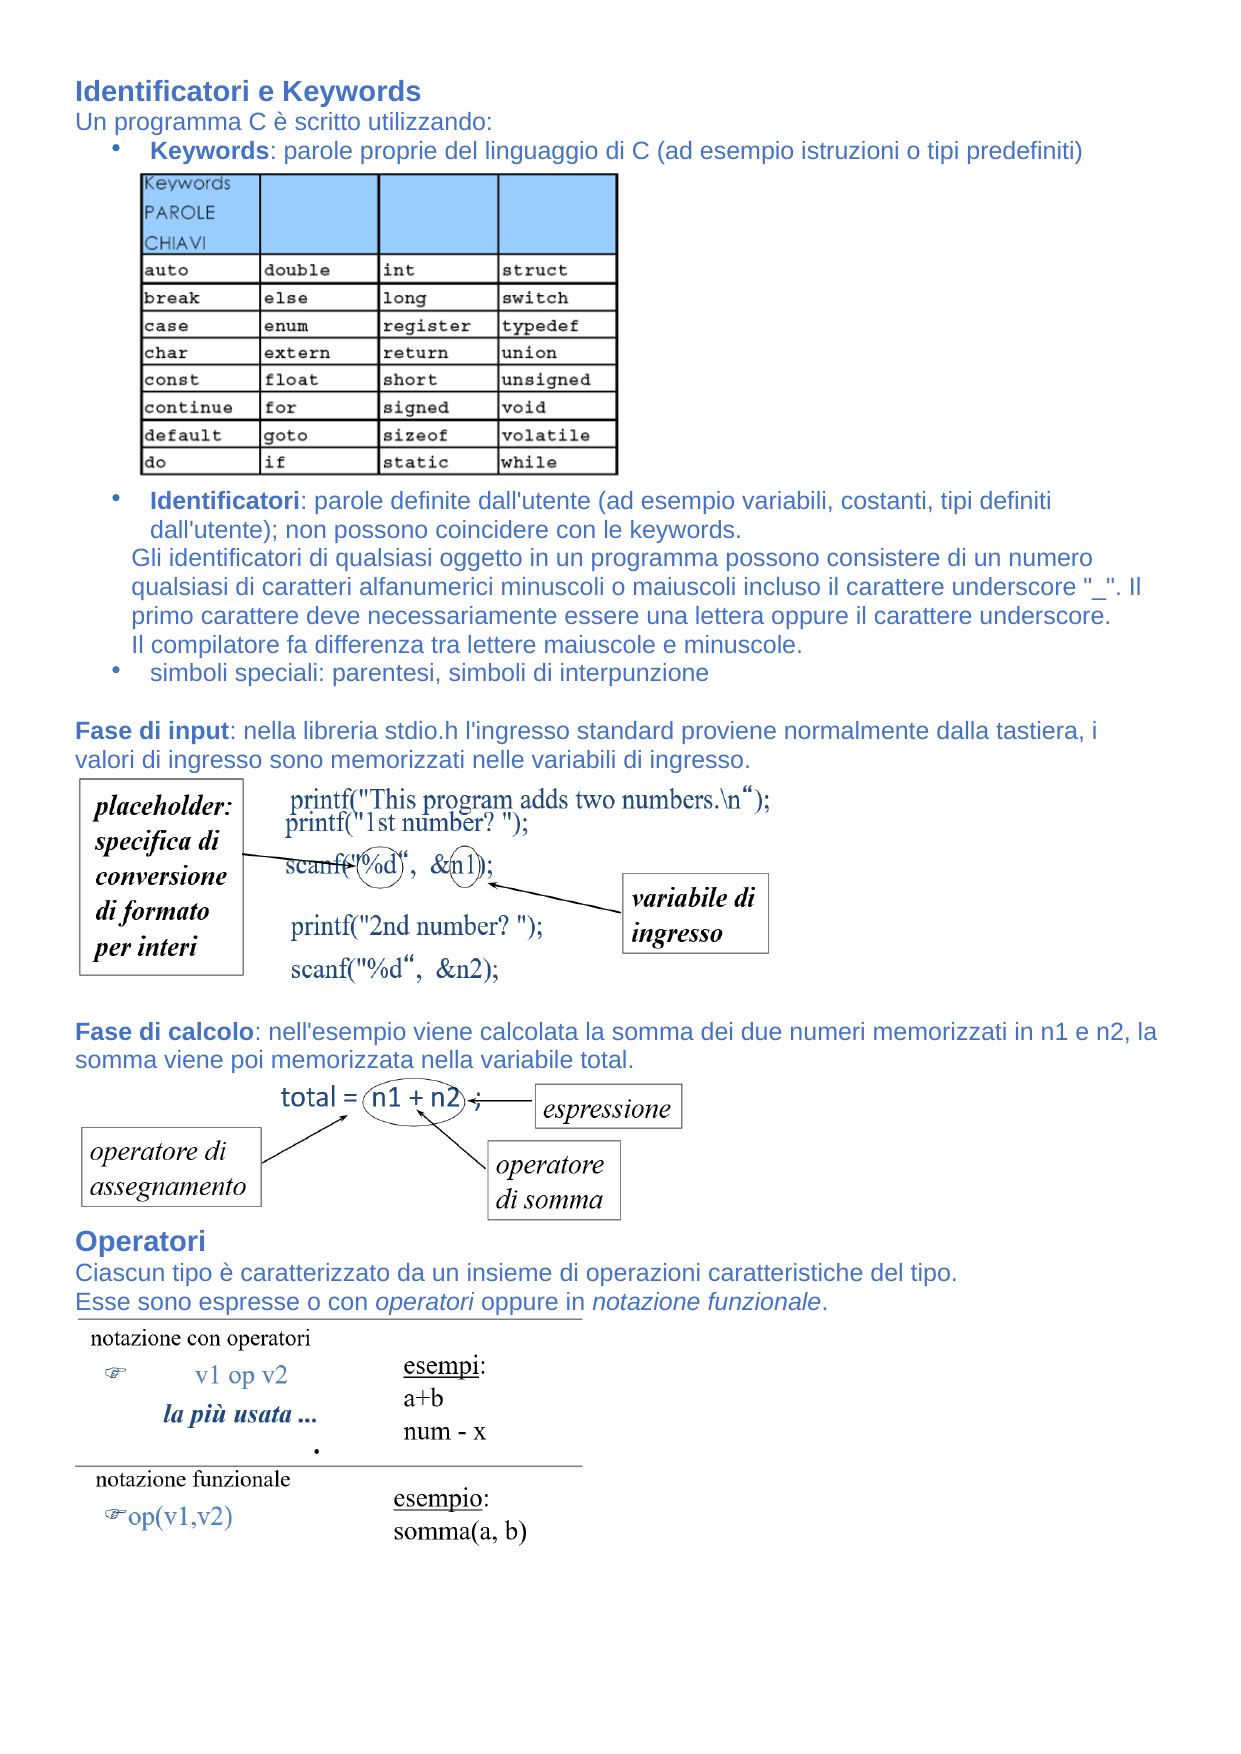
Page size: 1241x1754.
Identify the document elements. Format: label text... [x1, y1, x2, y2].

text Ciascun tipo è caratterizzato da un insieme di operazioni caratteristiche del tipo. [75, 1258, 1165, 1287]
list Identificatori: parole definite dall'utente (ad esempio variabili, costanti, tipi definiti dall'utente); non possono coincidere con le keywords. [112, 486, 1165, 543]
list Keywords: parole proprie del linguaggio di C (ad esempio istruzioni o tipi predefiniti) [112, 136, 1165, 165]
text Il compilatore fa differenza tra lettere maiuscole e minuscole. [131, 629, 1165, 658]
list simboli speciali: parentesi, simboli di interpunzione [112, 658, 1165, 687]
text Identificatori e Keywords [75, 74, 1165, 107]
text Operatori [75, 1224, 1165, 1258]
text Esse sono espresse o con operatori oppure in notazione funzionale. [75, 1287, 1165, 1315]
text Un programma C è scritto utilizzando: [75, 107, 1165, 136]
text Gli identificatori di qualsiasi oggetto in un programma possono consistere di un numero qualsiasi di caratteri alfanumerici minuscoli o maiuscoli incluso il carattere underscore "_". Il primo carattere deve necessariamente essere una lettera oppure il carattere underscore. [131, 543, 1165, 629]
text Fase di input: nella libreria stdio.h l'ingresso standard proviene normalmente dalla tastiera, i valori di ingresso sono memorizzati nelle variabili di ingresso. [75, 716, 1165, 773]
text Fase di calcolo: nell'esempio viene calcolata la somma dei due numeri memorizzati in n1 e n2, la somma viene poi memorizzata nella variabile total. [75, 1017, 1165, 1074]
